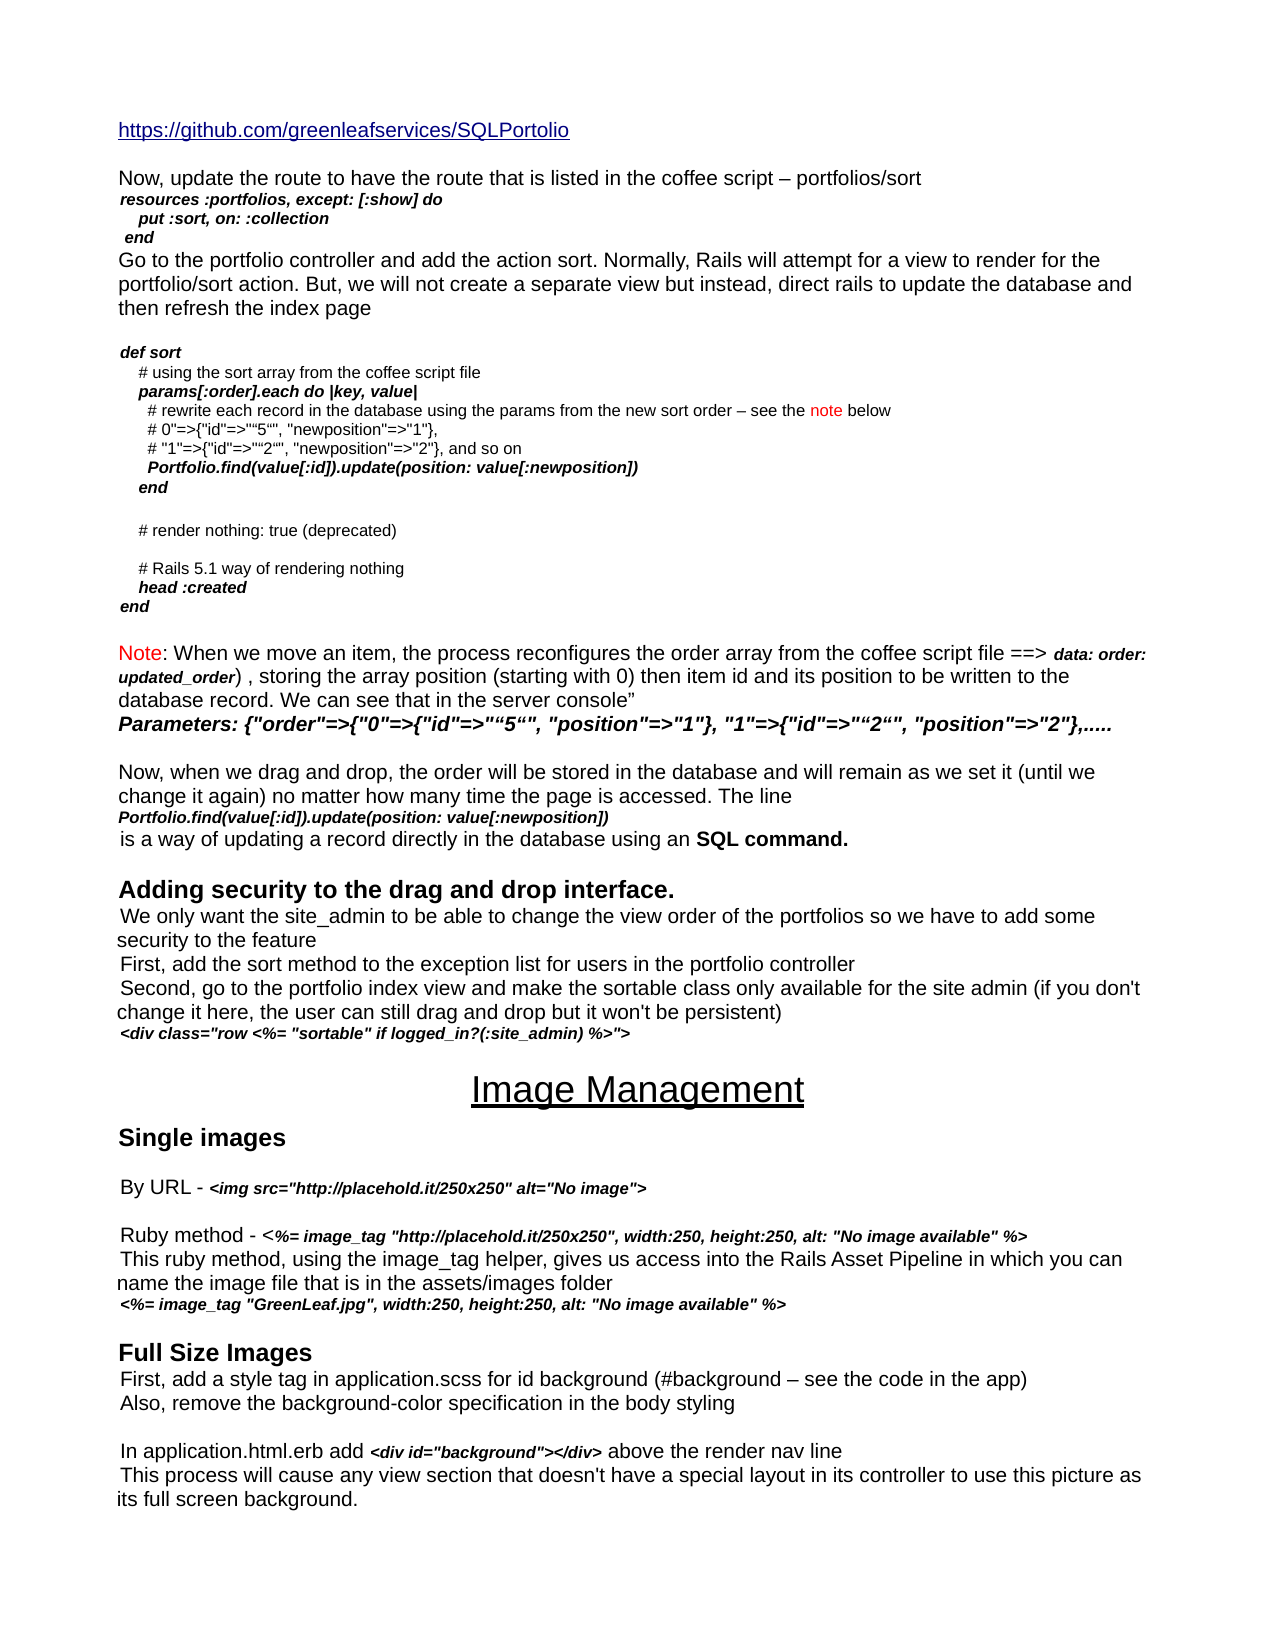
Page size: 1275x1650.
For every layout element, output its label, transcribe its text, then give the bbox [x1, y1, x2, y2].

text Note: When we move an item, the process reconfigures the order array from the coffee script file ==> data: order: updated_order) , storing the array position (starting with 0) then item id and its position to be written to the database record. We can see that in the server console” [118, 640, 1157, 712]
text Ruby method - <%= image_tag "http://placehold.it/250x250", width:250, height:250, alt: "No image available" %> [117, 1223, 1157, 1247]
text Go to the portfolio controller and add the action sort. Normally, Rails will attempt for a view to render for the portfolio/sort action. But, we will not create a separate view but instead, direct rails to update the database and then refresh the index page [118, 247, 1157, 319]
text end [117, 597, 1157, 616]
subtitle Full Size Images [118, 1338, 1157, 1367]
text First, add the sort method to the exception list for users in the portfolio controller [117, 952, 1157, 976]
text In application.html.erb add <div id="background"></div> above the render nav line [117, 1439, 1157, 1463]
text def sort [117, 343, 1157, 362]
text # 0"=>{"id"=>"“5“", "newposition"=>"1"}, [117, 420, 1157, 439]
text Parameters: {"order"=>{"0"=>{"id"=>"“5“", "position"=>"1"}, "1"=>{"id"=>"“2“", "position"=>"2"},..... [118, 712, 1157, 736]
text Also, remove the background-color specification in the body styling [117, 1391, 1157, 1415]
text This ruby method, using the image_tag helper, gives us access into the Rails Asset Pipeline in which you can name the image file that is in the assets/images folder [117, 1247, 1157, 1295]
text end [117, 477, 1157, 497]
text <%= image_tag "GreenLeaf.jpg", width:250, height:250, alt: "No image available" %> [117, 1295, 1157, 1314]
subtitle Adding security to the drag and drop interface. [118, 875, 1157, 904]
text end [117, 228, 1157, 247]
text We only want the site_admin to be able to change the view order of the portfolios so we have to add some security to the feature [117, 904, 1157, 952]
text # using the sort array from the coffee script file [117, 362, 1157, 382]
text # render nothing: true (deprecated) [117, 521, 1157, 540]
subtitle Single images [118, 1122, 1157, 1151]
text resources :portfolios, except: [:show] do [117, 190, 1157, 209]
text Now, update the route to have the route that is listed in the coffee script – portfolios/sort [118, 166, 1157, 190]
text is a way of updating a record directly in the database using an SQL command. [117, 827, 1157, 851]
text head :created [117, 578, 1157, 597]
text Second, go to the portfolio index view and make the sortable class only available for the site admin (if you don't change it here, the user can still drag and drop but it won't be persistent) [117, 976, 1157, 1024]
text # "1"=>{"id"=>"“2“", "newposition"=>"2"}, and so on [117, 439, 1157, 458]
text put :sort, on: :collection [117, 209, 1157, 228]
text # rewrite each record in the database using the params from the new sort order – see the note below [117, 401, 1157, 420]
subtitle Image Management [118, 1067, 1157, 1110]
text params[:order].each do |key, value| [117, 382, 1157, 401]
text By URL - <img src="http://placehold.it/250x250" alt="No image"> [117, 1175, 1157, 1199]
text Now, when we drag and drop, the order will be stored in the database and will remain as we set it (until we change it again) no matter how many time the page is accessed. The line [118, 760, 1157, 808]
text Portfolio.find(value[:id]).update(position: value[:newposition]) [118, 808, 1157, 827]
text <div class="row <%= "sortable" if logged_in?(:site_admin) %>"> [117, 1024, 1157, 1043]
text # Rails 5.1 way of rendering nothing [117, 559, 1157, 578]
text This process will cause any view section that doesn't have a special layout in its controller to use this picture as its full screen background. [117, 1463, 1157, 1511]
text Portfolio.find(value[:id]).update(position: value[:newposition]) [117, 458, 1157, 477]
text First, add a style tag in application.scss for id background (#background – see the code in the app) [117, 1367, 1157, 1391]
text https://github.com/greenleafservices/SQLPortolio [118, 118, 1157, 142]
